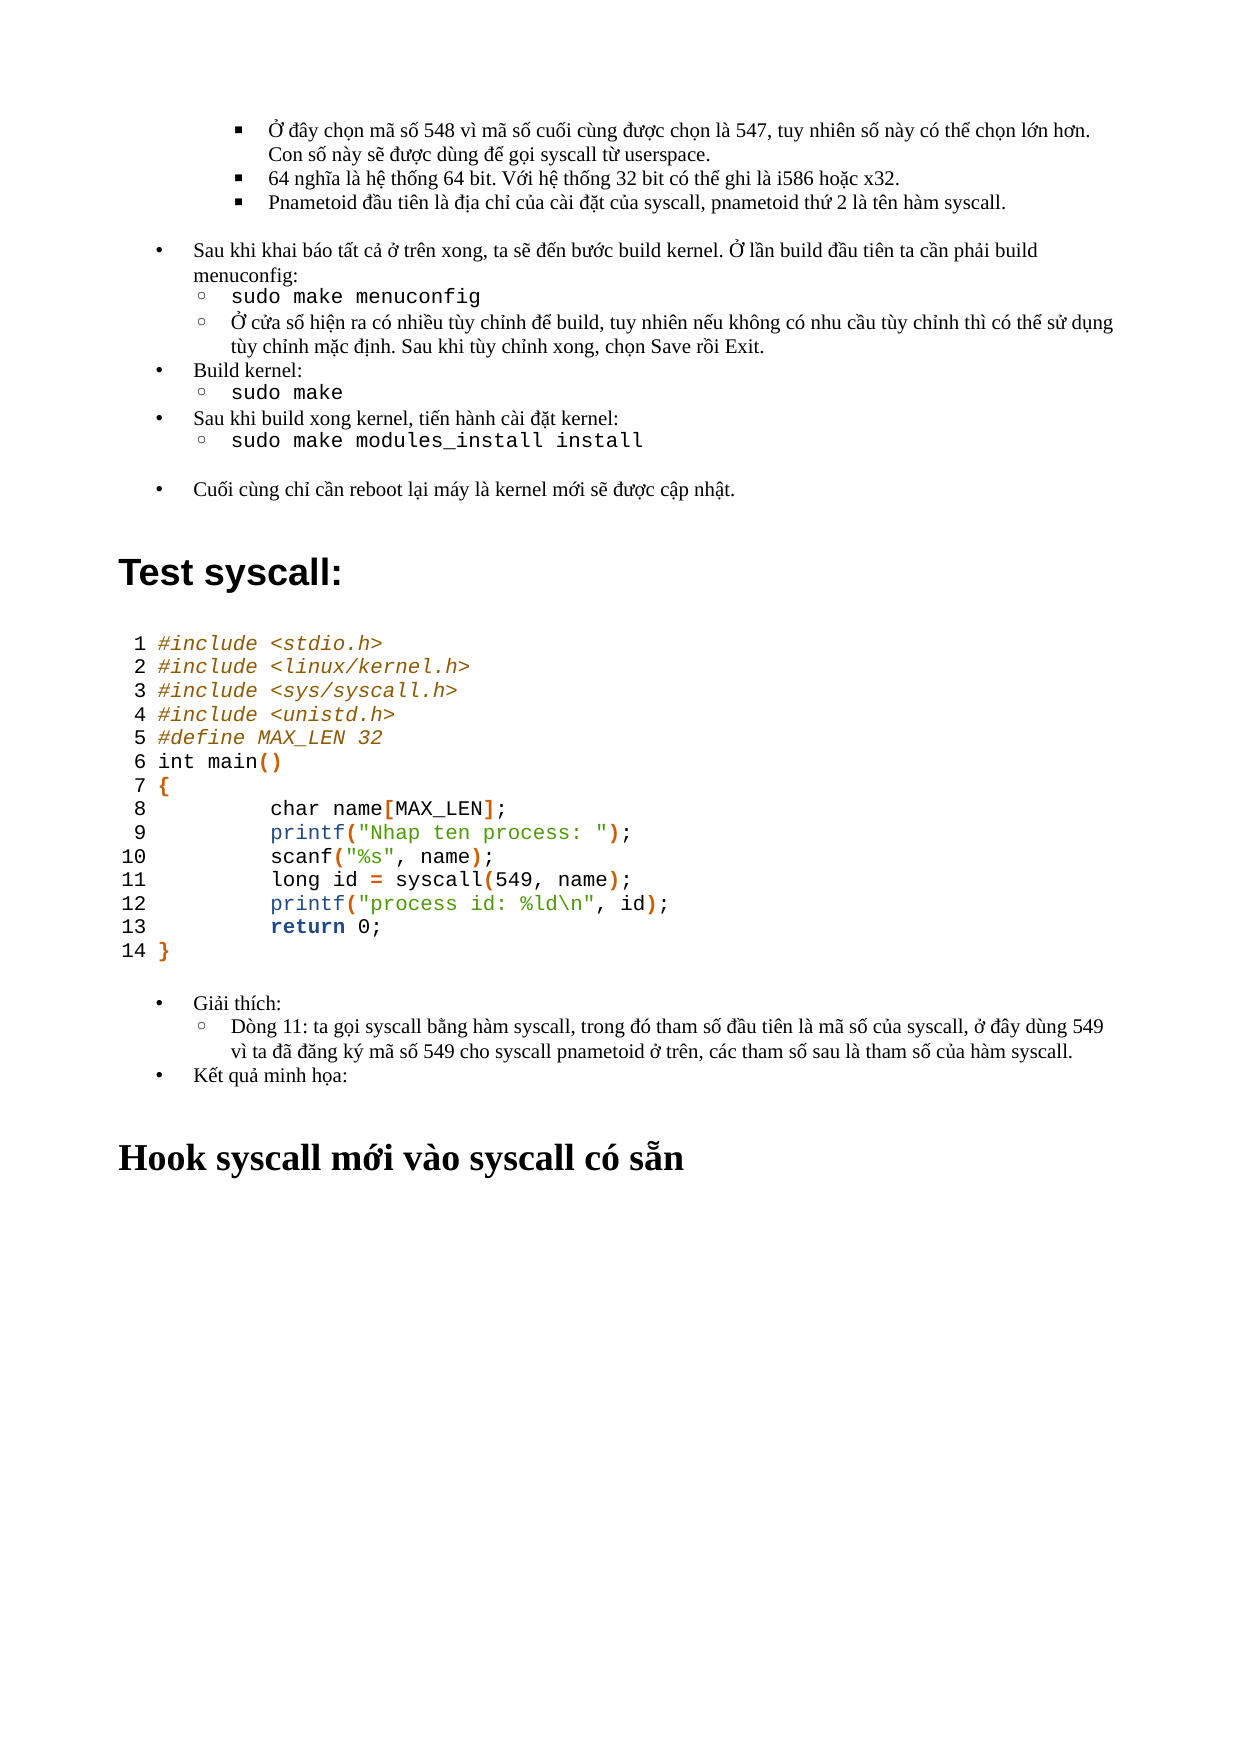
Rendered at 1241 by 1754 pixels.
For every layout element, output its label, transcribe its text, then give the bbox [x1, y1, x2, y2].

list sudo make modules_install install [193, 430, 1122, 454]
list Ở cửa sổ hiện ra có nhiều tùy chỉnh để build, tuy nhiên nếu không có nhu cầu tùy chỉnh thì có thể sử dụng tùy chỉnh mặc định. Sau khi tùy chỉnh xong, chọn Save rồi Exit. [193, 310, 1122, 358]
list Pnametoid đầu tiên là địa chỉ của cài đặt của syscall, pnametoid thứ 2 là tên hàm syscall. [231, 190, 1122, 214]
list sudo make [193, 382, 1122, 406]
subtitle Hook syscall mới vào syscall có sẵn [118, 1135, 1122, 1179]
list Giải thích: [156, 990, 1122, 1014]
list 64 nghĩa là hệ thống 64 bit. Với hệ thống 32 bit có thể ghi là i586 hoặc x32. [231, 166, 1122, 190]
table_header #include <stdio.h> #include <linux/kernel.h> #include <sys/syscall.h> #include <unistd.h> #define MAX_LEN 32 int main() { char name[MAX_LEN]; printf("Nhap ten process: "); scanf("%s", name); long id = syscall(549, name); printf("process id: %ld\n", id); return 0; } [155, 630, 681, 967]
subtitle Test syscall: [118, 550, 1122, 594]
table_header 1 2 3 4 5 6 7 8 9 10 11 12 13 14 [118, 630, 155, 967]
list Ở đây chọn mã số 548 vì mã số cuối cùng được chọn là 547, tuy nhiên số này có thể chọn lớn hơn. Con số này sẽ được dùng để gọi syscall từ userspace. [231, 118, 1122, 166]
list Sau khi khai báo tất cả ở trên xong, ta sẽ đến bước build kernel. Ở lần build đầu tiên ta cần phải build menuconfig: [156, 238, 1122, 287]
list sudo make menuconfig [193, 287, 1122, 310]
list Kết quả minh họa: [156, 1063, 1122, 1087]
list Build kernel: [156, 358, 1122, 382]
list Sau khi build xong kernel, tiến hành cài đặt kernel: [156, 406, 1122, 430]
list Dòng 11: ta gọi syscall bằng hàm syscall, trong đó tham số đầu tiên là mã số của syscall, ở đây dùng 549 vì ta đã đăng ký mã số 549 cho syscall pnametoid ở trên, các tham số sau là tham số của hàm syscall. [193, 1014, 1122, 1063]
list Cuối cùng chỉ cần reboot lại máy là kernel mới sẽ được cập nhật. [156, 477, 1122, 501]
